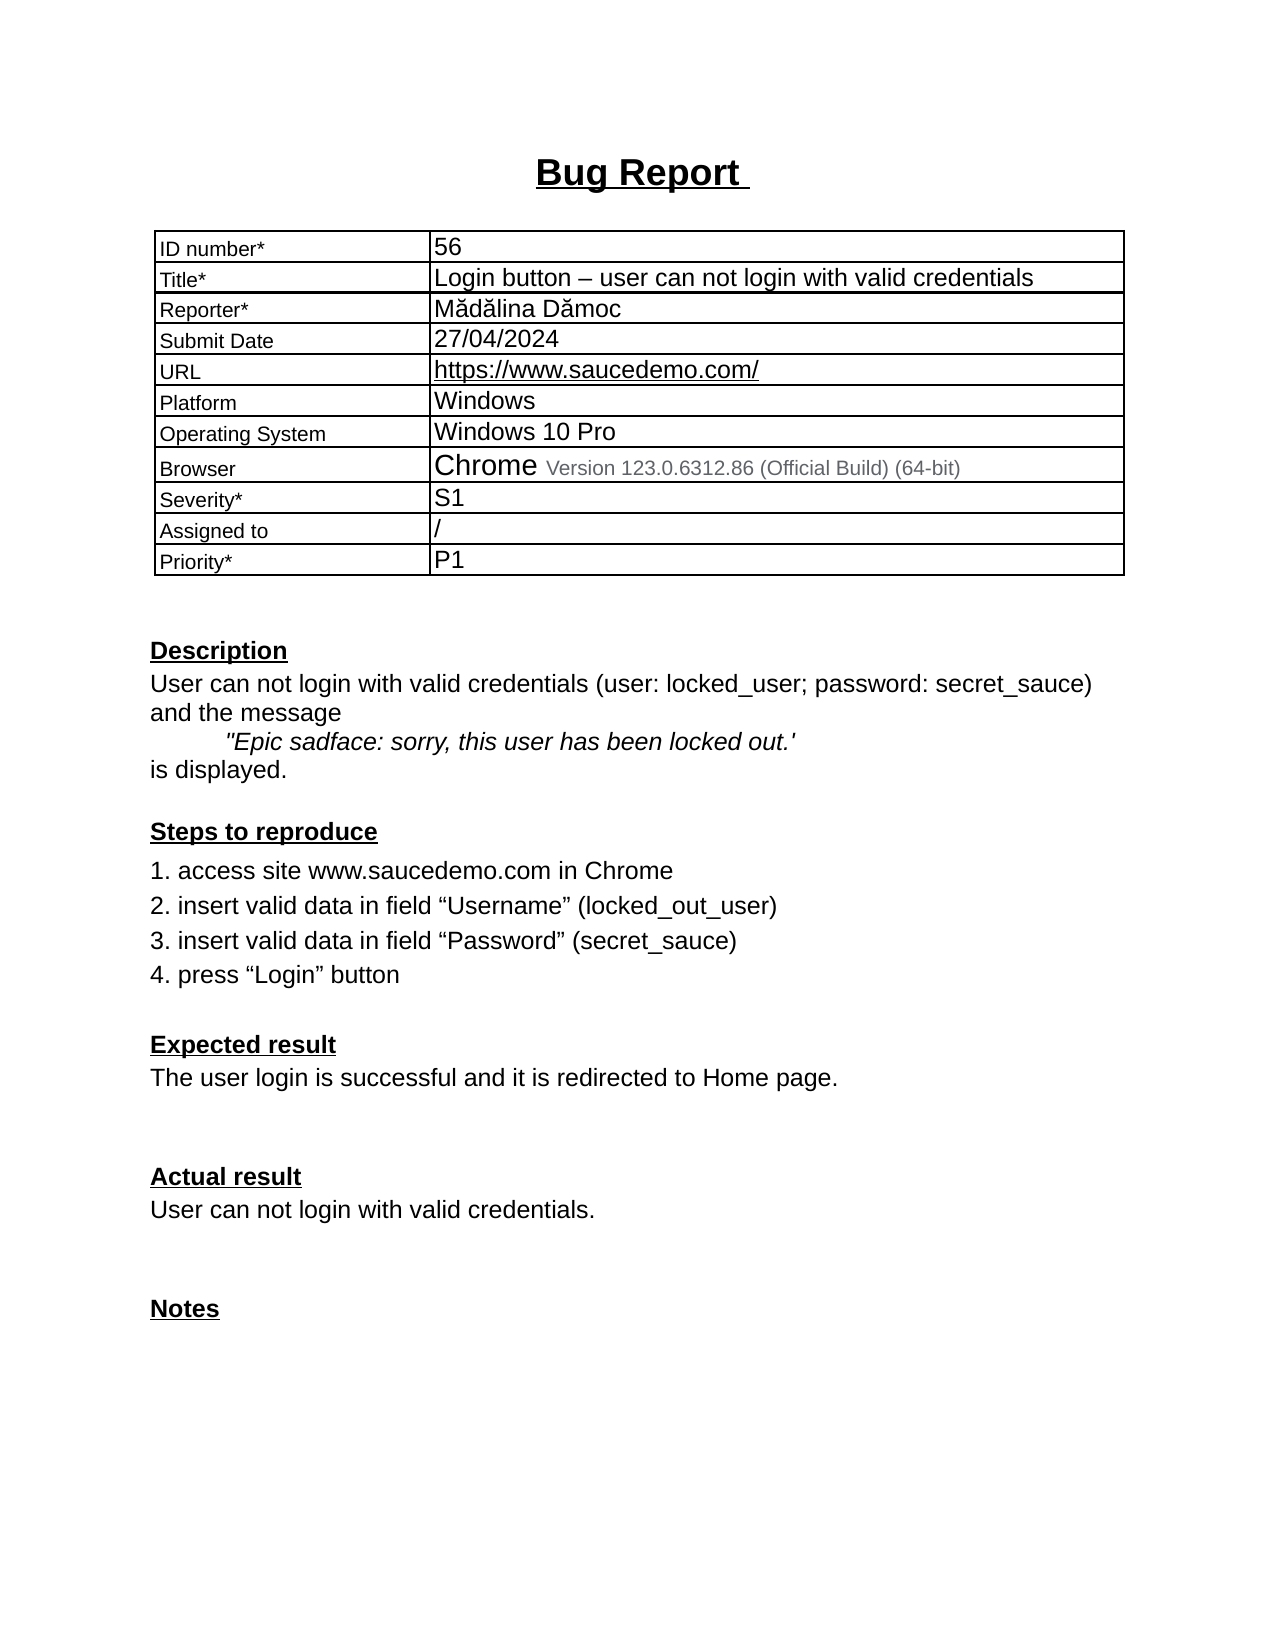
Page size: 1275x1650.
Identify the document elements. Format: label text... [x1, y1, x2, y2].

table_cell Submit Date [156, 324, 429, 353]
text Steps to reproduce [150, 817, 1125, 846]
table_cell 27/04/2024 [431, 324, 1123, 353]
table_cell Title* [156, 263, 429, 291]
text 2. insert valid data in field “Username” (locked_out_user) [150, 891, 1125, 920]
text Notes [150, 1294, 1125, 1323]
table_cell Chrome Version 123.0.6312.86 (Official Build) (64-bit) [431, 448, 1123, 481]
text User can not login with valid credentials (user: locked_user; password: secret_sauce) and the message [150, 669, 1125, 727]
table_cell Login button – user can not login with valid credentials [431, 263, 1123, 291]
table_cell Mădălina Dămoc [431, 294, 1123, 322]
table_cell https://www.saucedemo.com/ [431, 355, 1123, 384]
table_cell Browser [156, 448, 429, 481]
table_cell Reporter* [156, 294, 429, 322]
table_cell Severity* [156, 483, 429, 512]
text "Epic sadface: sorry, this user has been locked out.' [150, 727, 1125, 756]
table_header 56 [431, 232, 1123, 261]
text 1. access site www.saucedemo.com in Chrome [150, 856, 1125, 885]
text Actual result [150, 1162, 1125, 1191]
text Bug Report [150, 150, 1125, 193]
text User can not login with valid credentials. [150, 1195, 1125, 1223]
text Description [150, 636, 1125, 665]
table_header ID number* [156, 232, 429, 261]
text The user login is successful and it is redirected to Home page. [150, 1063, 1125, 1091]
text is displayed. [150, 756, 1125, 784]
table_cell / [431, 514, 1123, 543]
text 3. insert valid data in field “Password” (secret_sauce) [150, 926, 1125, 954]
table_cell URL [156, 355, 429, 384]
table_cell Assigned to [156, 514, 429, 543]
table_cell Windows [431, 386, 1123, 415]
table_cell Priority* [156, 545, 429, 574]
table_cell S1 [431, 483, 1123, 512]
table_cell P1 [431, 545, 1123, 574]
table_cell Windows 10 Pro [431, 417, 1123, 446]
text Expected result [150, 1030, 1125, 1058]
table_cell Platform [156, 386, 429, 415]
text 4. press “Login” button [150, 960, 1125, 989]
table_cell Operating System [156, 417, 429, 446]
